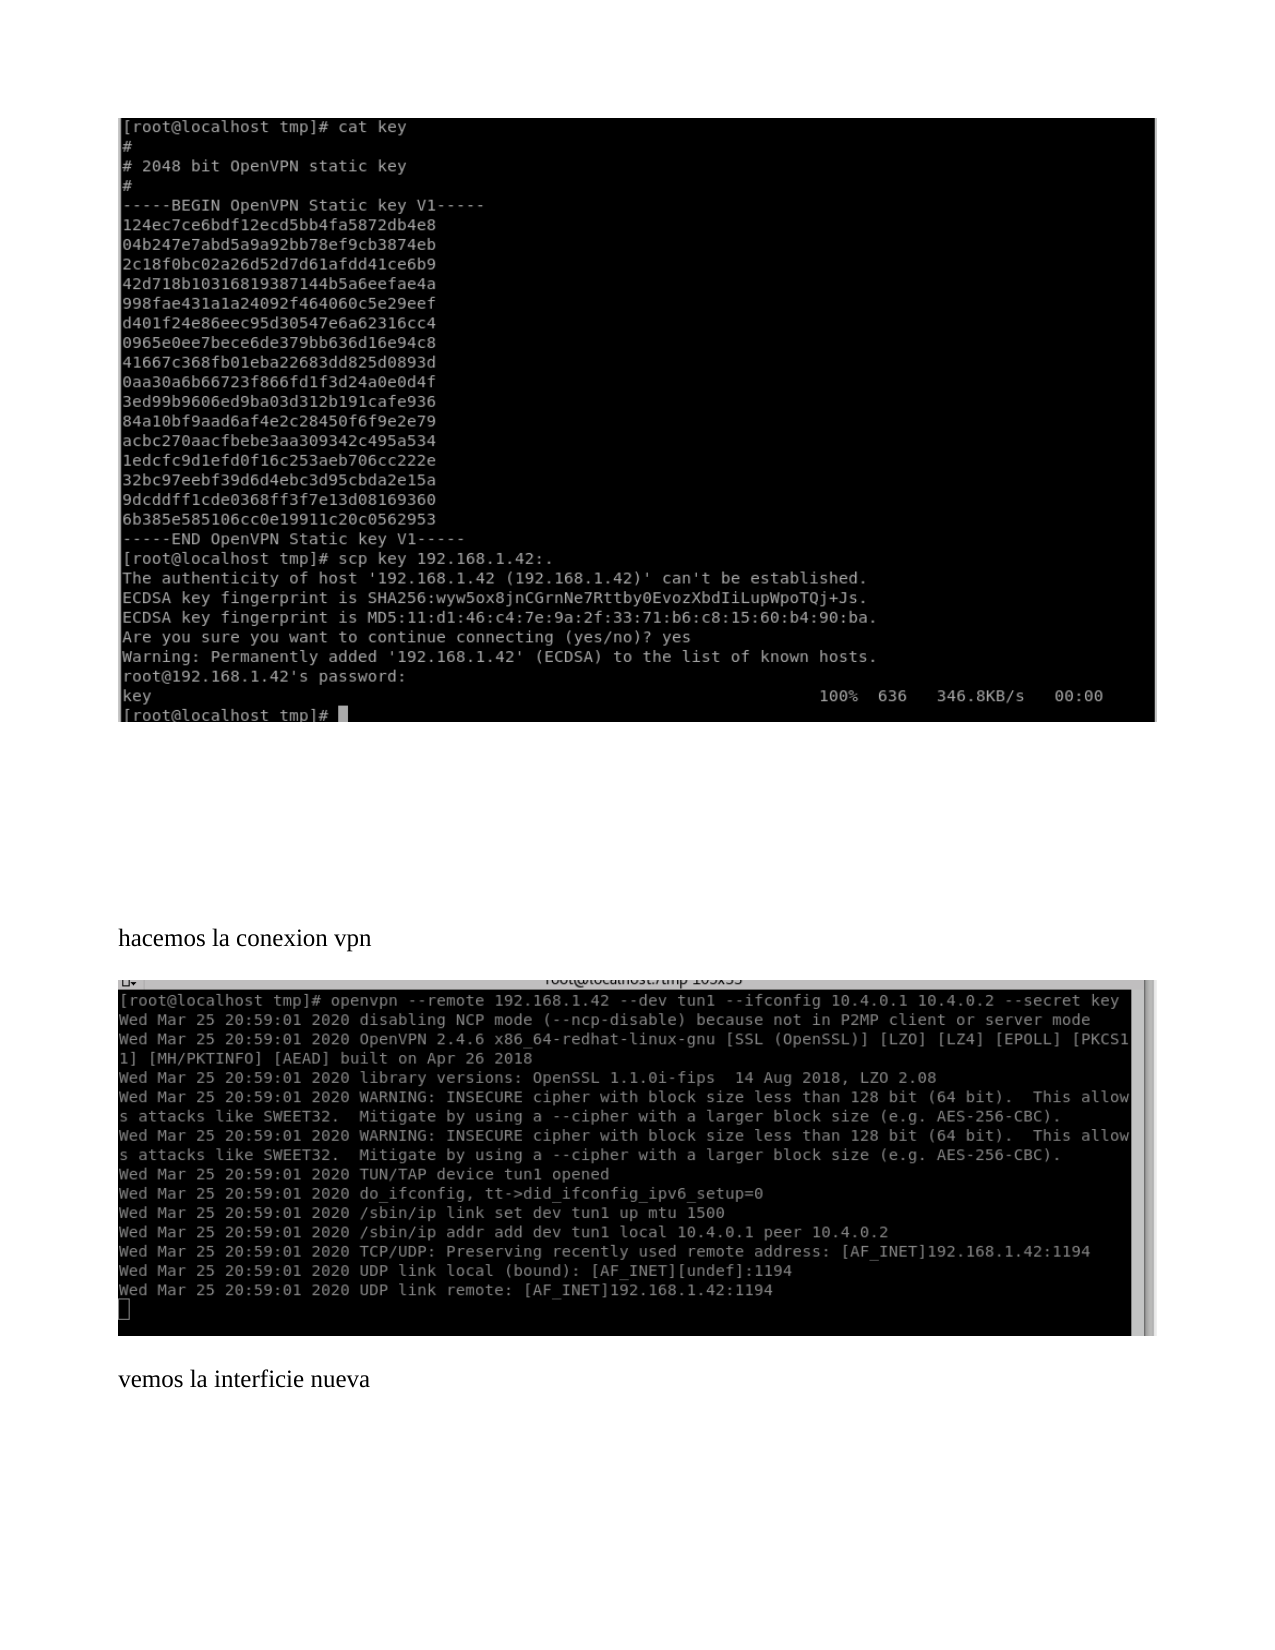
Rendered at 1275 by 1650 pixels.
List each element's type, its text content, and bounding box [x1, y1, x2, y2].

picture [118, 980, 1157, 1336]
text vemos la interficie nueva [118, 1364, 1157, 1393]
text hacemos la conexion vpn [118, 923, 1157, 952]
picture [118, 118, 1157, 722]
